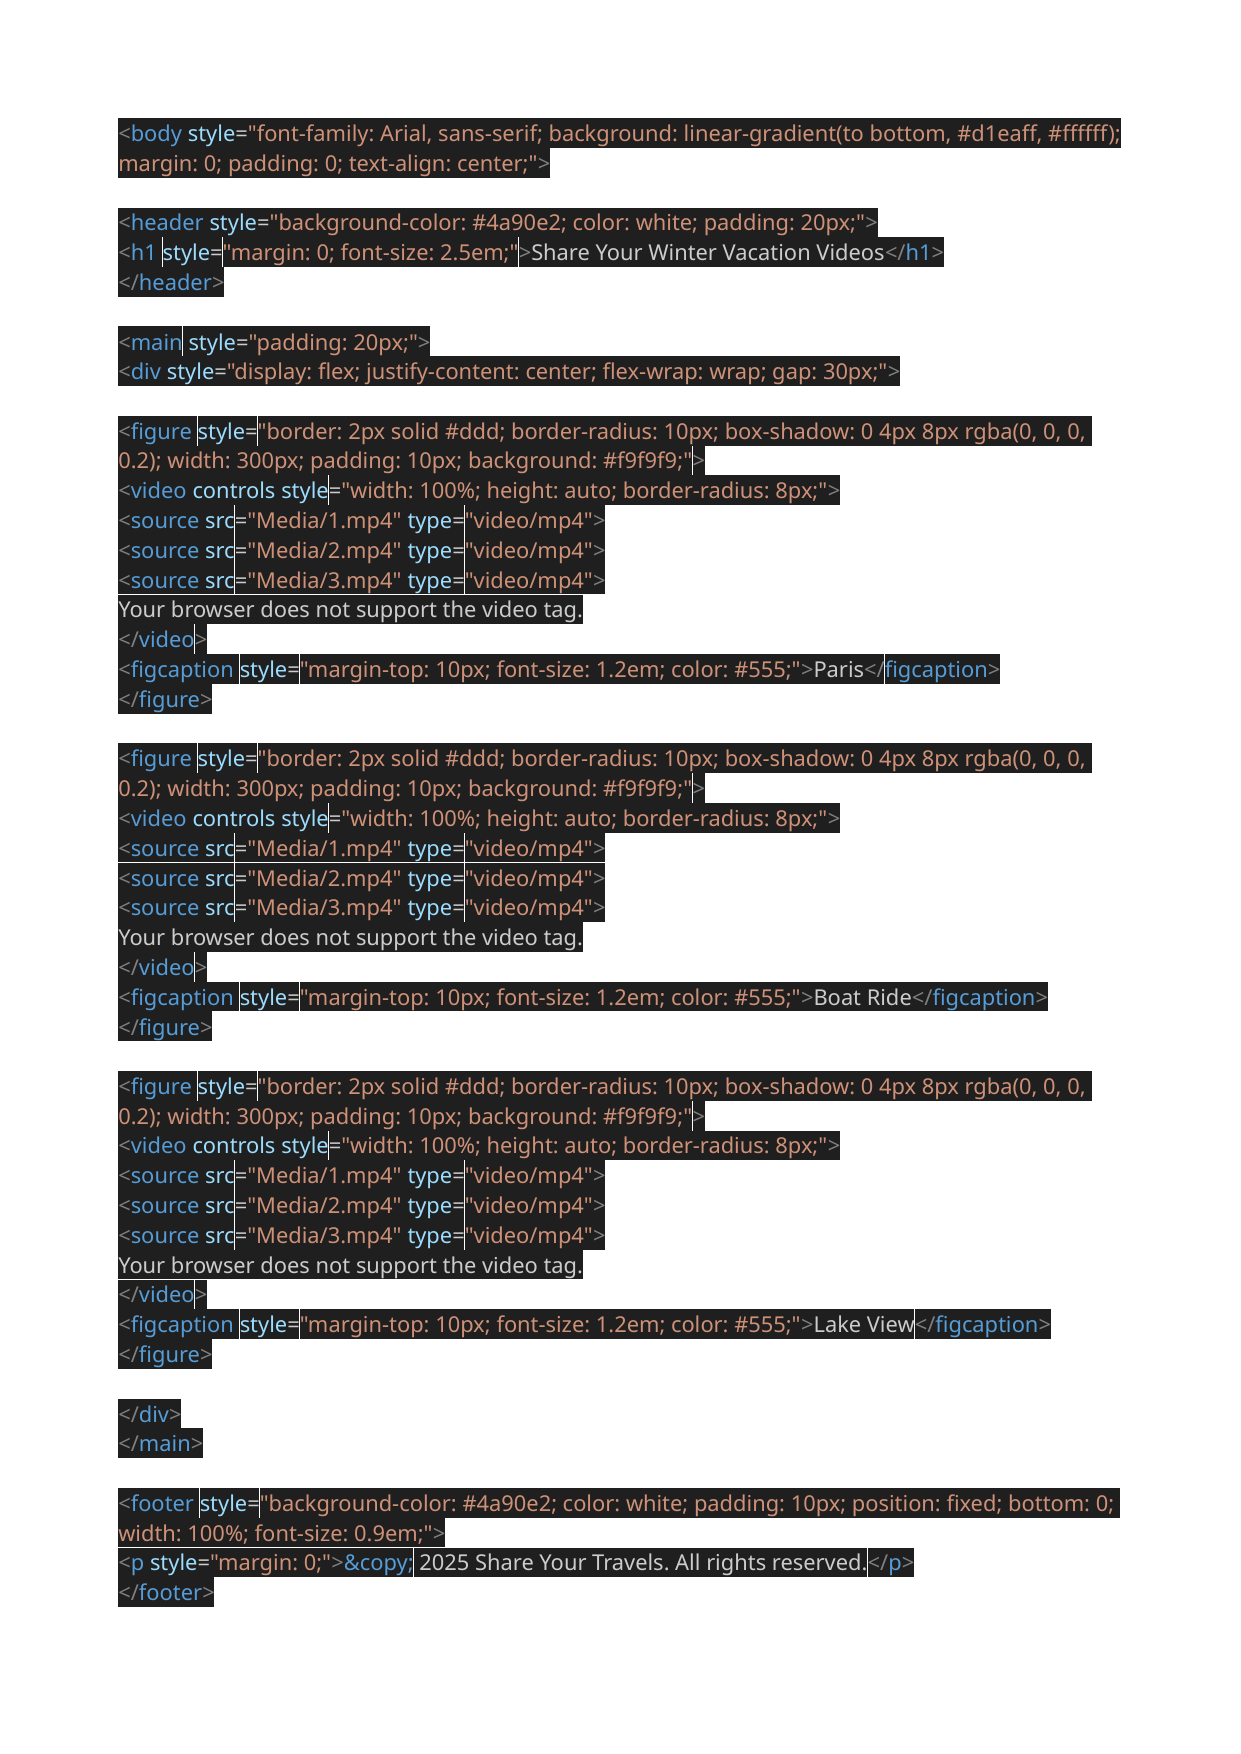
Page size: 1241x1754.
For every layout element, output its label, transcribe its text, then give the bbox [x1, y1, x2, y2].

text <figure style="border: 2px solid #ddd; border-radius: 10px; box-shadow: 0 4px 8px rgba(0, 0, 0, 0.2); width: 300px; padding: 10px; background: #f9f9f9;"> [118, 743, 1122, 803]
text </footer> [118, 1577, 1122, 1607]
text Your browser does not support the video tag. [118, 1250, 1122, 1279]
text <source src="Media/3.mp4" type="video/mp4"> [118, 892, 1122, 922]
text <figcaption style="margin-top: 10px; font-size: 1.2em; color: #555;">Paris</figcaption> [118, 654, 1122, 684]
text Your browser does not support the video tag. [118, 922, 1122, 952]
text <footer style="background-color: #4a90e2; color: white; padding: 10px; position: fixed; bottom: 0; width: 100%; font-size: 0.9em;"> [118, 1488, 1122, 1547]
text <figure style="border: 2px solid #ddd; border-radius: 10px; box-shadow: 0 4px 8px rgba(0, 0, 0, 0.2); width: 300px; padding: 10px; background: #f9f9f9;"> [118, 416, 1122, 475]
text <p style="margin: 0;">&copy; 2025 Share Your Travels. All rights reserved.</p> [118, 1547, 1122, 1577]
text <header style="background-color: #4a90e2; color: white; padding: 20px;"> [118, 207, 1122, 237]
text </video> [118, 1279, 1122, 1309]
text <main style="padding: 20px;"> [118, 326, 1122, 356]
text </video> [118, 624, 1122, 654]
text <source src="Media/3.mp4" type="video/mp4"> [118, 565, 1122, 594]
text <source src="Media/2.mp4" type="video/mp4"> [118, 1190, 1122, 1220]
text <body style="font-family: Arial, sans-serif; background: linear-gradient(to bottom, #d1eaff, #ffffff); margin: 0; padding: 0; text-align: center;"> [118, 118, 1122, 178]
text <video controls style="width: 100%; height: auto; border-radius: 8px;"> [118, 475, 1122, 505]
text <figcaption style="margin-top: 10px; font-size: 1.2em; color: #555;">Lake View</figcaption> [118, 1309, 1122, 1339]
text <source src="Media/2.mp4" type="video/mp4"> [118, 535, 1122, 565]
text </header> [118, 267, 1122, 297]
text <video controls style="width: 100%; height: auto; border-radius: 8px;"> [118, 1131, 1122, 1160]
text <figcaption style="margin-top: 10px; font-size: 1.2em; color: #555;">Boat Ride</figcaption> [118, 982, 1122, 1011]
text <source src="Media/1.mp4" type="video/mp4"> [118, 1160, 1122, 1190]
text <h1 style="margin: 0; font-size: 2.5em;">Share Your Winter Vacation Videos</h1> [118, 237, 1122, 267]
text <figure style="border: 2px solid #ddd; border-radius: 10px; box-shadow: 0 4px 8px rgba(0, 0, 0, 0.2); width: 300px; padding: 10px; background: #f9f9f9;"> [118, 1071, 1122, 1131]
text <source src="Media/2.mp4" type="video/mp4"> [118, 862, 1122, 892]
text Your browser does not support the video tag. [118, 594, 1122, 624]
text </figure> [118, 1011, 1122, 1041]
text <source src="Media/1.mp4" type="video/mp4"> [118, 505, 1122, 535]
text </video> [118, 952, 1122, 982]
text <video controls style="width: 100%; height: auto; border-radius: 8px;"> [118, 803, 1122, 833]
text </main> [118, 1428, 1122, 1458]
text <source src="Media/3.mp4" type="video/mp4"> [118, 1220, 1122, 1250]
text </div> [118, 1398, 1122, 1428]
text </figure> [118, 684, 1122, 714]
text </figure> [118, 1339, 1122, 1369]
text <div style="display: flex; justify-content: center; flex-wrap: wrap; gap: 30px;"> [118, 356, 1122, 386]
text <source src="Media/1.mp4" type="video/mp4"> [118, 833, 1122, 862]
